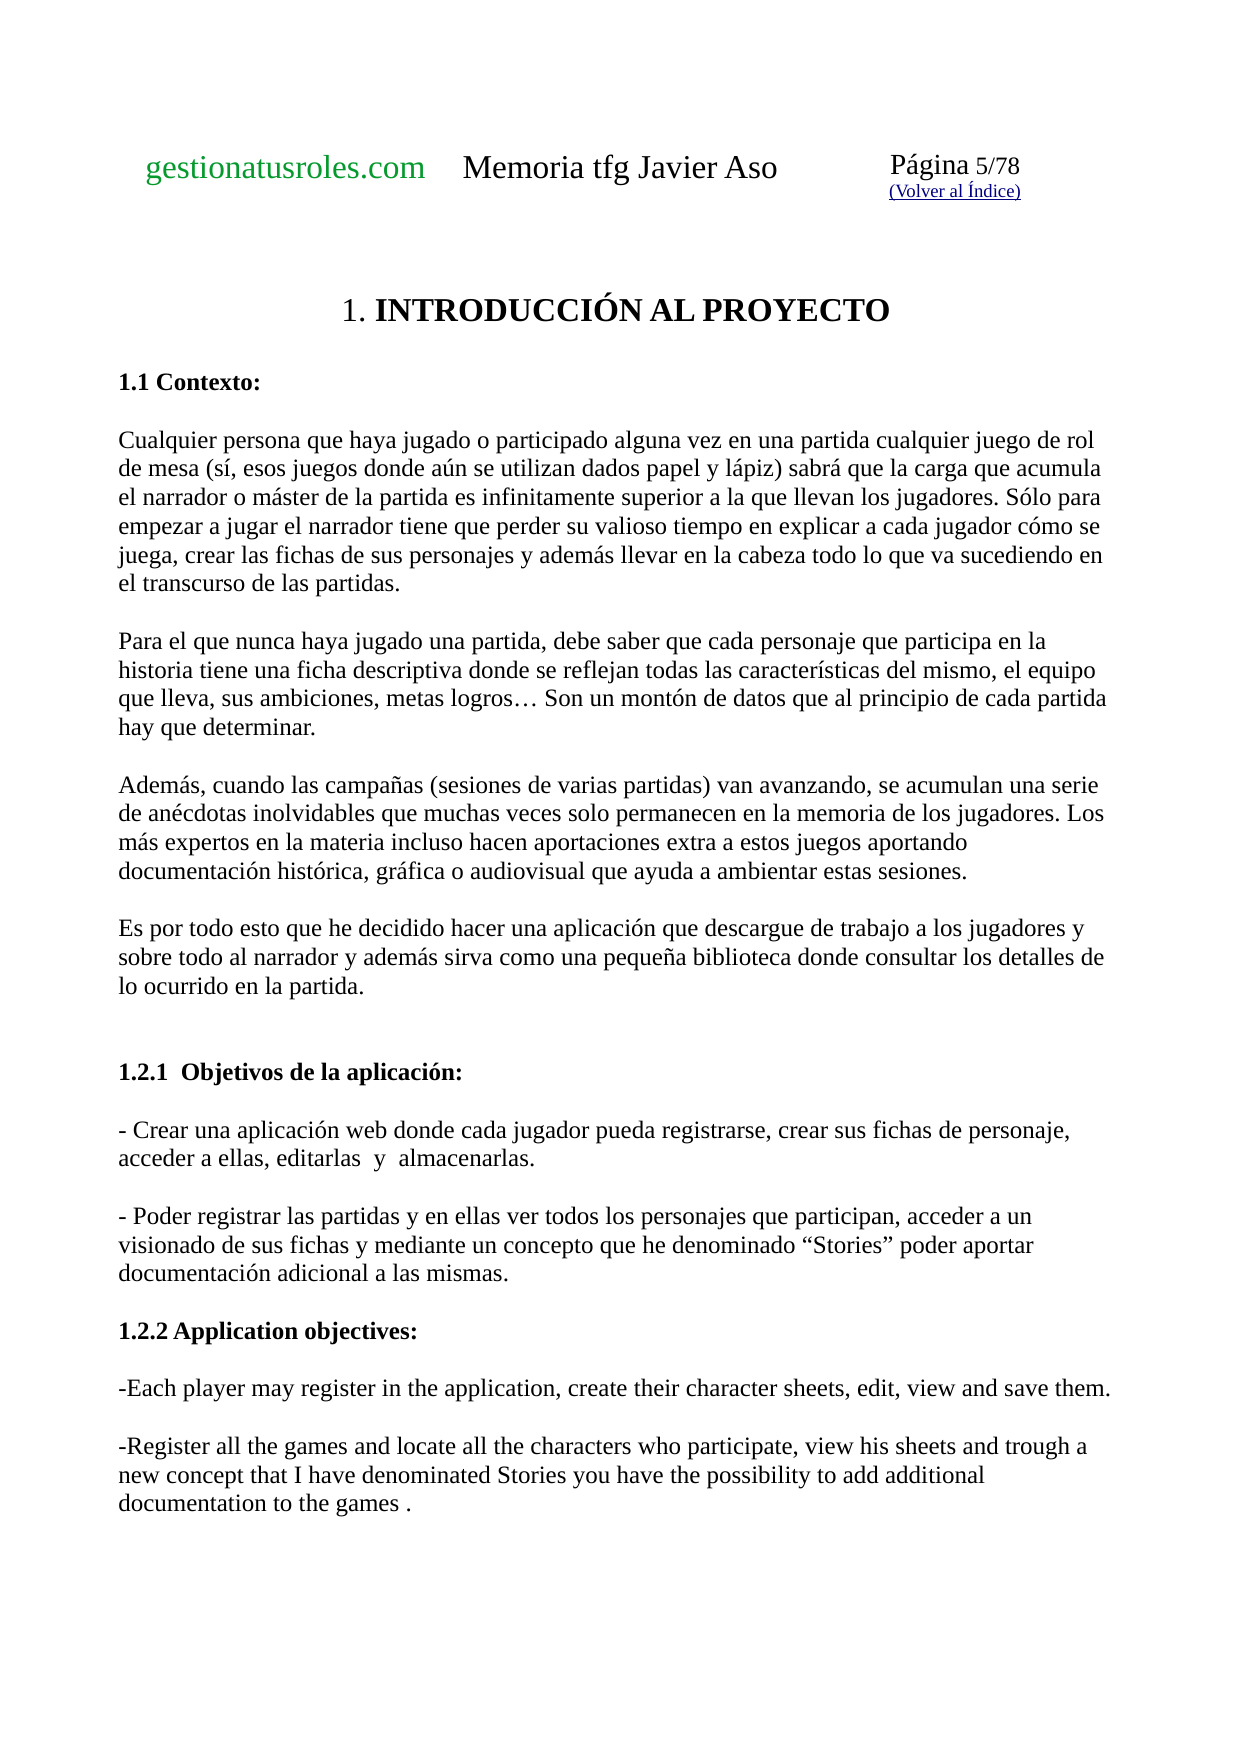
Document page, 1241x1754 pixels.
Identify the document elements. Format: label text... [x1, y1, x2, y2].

text Es por todo esto que he decidido hacer una aplicación que descargue de trabajo a los jugadores y sobre todo al narrador y además sirva como una pequeña biblioteca donde consultar los detalles de lo ocurrido en la partida. [118, 913, 1122, 1000]
text Cualquier persona que haya jugado o participado alguna vez en una partida cualquier juego de rol de mesa (sí, esos juegos donde aún se utilizan dados papel y lápiz) sabrá que la carga que acumula el narrador o máster de la partida es infinitamente superior a la que llevan los jugadores. Sólo para empezar a jugar el narrador tiene que perder su valioso tiempo en explicar a cada jugador cómo se juega, crear las fichas de sus personajes y además llevar en la cabeza todo lo que va sucediendo en el transcurso de las partidas. [118, 425, 1122, 597]
table_header Memoria tfg Javier Aso [453, 118, 787, 214]
text Para el que nunca haya jugado una partida, debe saber que cada personaje que participa en la historia tiene una ficha descriptiva donde se reflejan todas las características del mismo, el equipo que lleva, sus ambiciones, metas logros… Son un montón de datos que al principio de cada partida hay que determinar. [118, 626, 1122, 741]
text 1.2.1 Objetivos de la aplicación: [118, 1057, 1122, 1086]
table_header gestionatusroles.com [118, 118, 453, 214]
table_header Página 5/78 (Volver al Índice) [788, 118, 1122, 214]
text 1.1 Contexto: [118, 367, 1122, 396]
text 1. INTRODUCCIÓN AL PROYECTO [118, 291, 1122, 329]
text - Crear una aplicación web donde cada jugador pueda registrarse, crear sus fichas de personaje, acceder a ellas, editarlas y almacenarlas. [118, 1115, 1122, 1172]
text -Each player may register in the application, create their character sheets, edit, view and save them. [118, 1373, 1122, 1402]
text - Poder registrar las partidas y en ellas ver todos los personajes que participan, acceder a un visionado de sus fichas y mediante un concepto que he denominado “Stories” poder aportar documentación adicional a las mismas. [118, 1201, 1122, 1287]
text Además, cuando las campañas (sesiones de varias partidas) van avanzando, se acumulan una serie de anécdotas inolvidables que muchas veces solo permanecen en la memoria de los jugadores. Los más expertos en la materia incluso hacen aportaciones extra a estos juegos aportando documentación histórica, gráfica o audiovisual que ayuda a ambientar estas sesiones. [118, 770, 1122, 885]
text -Register all the games and locate all the characters who participate, view his sheets and trough a new concept that I have denominated Stories you have the possibility to add additional documentation to the games . [118, 1431, 1122, 1517]
text 1.2.2 Application objectives: [118, 1316, 1122, 1345]
